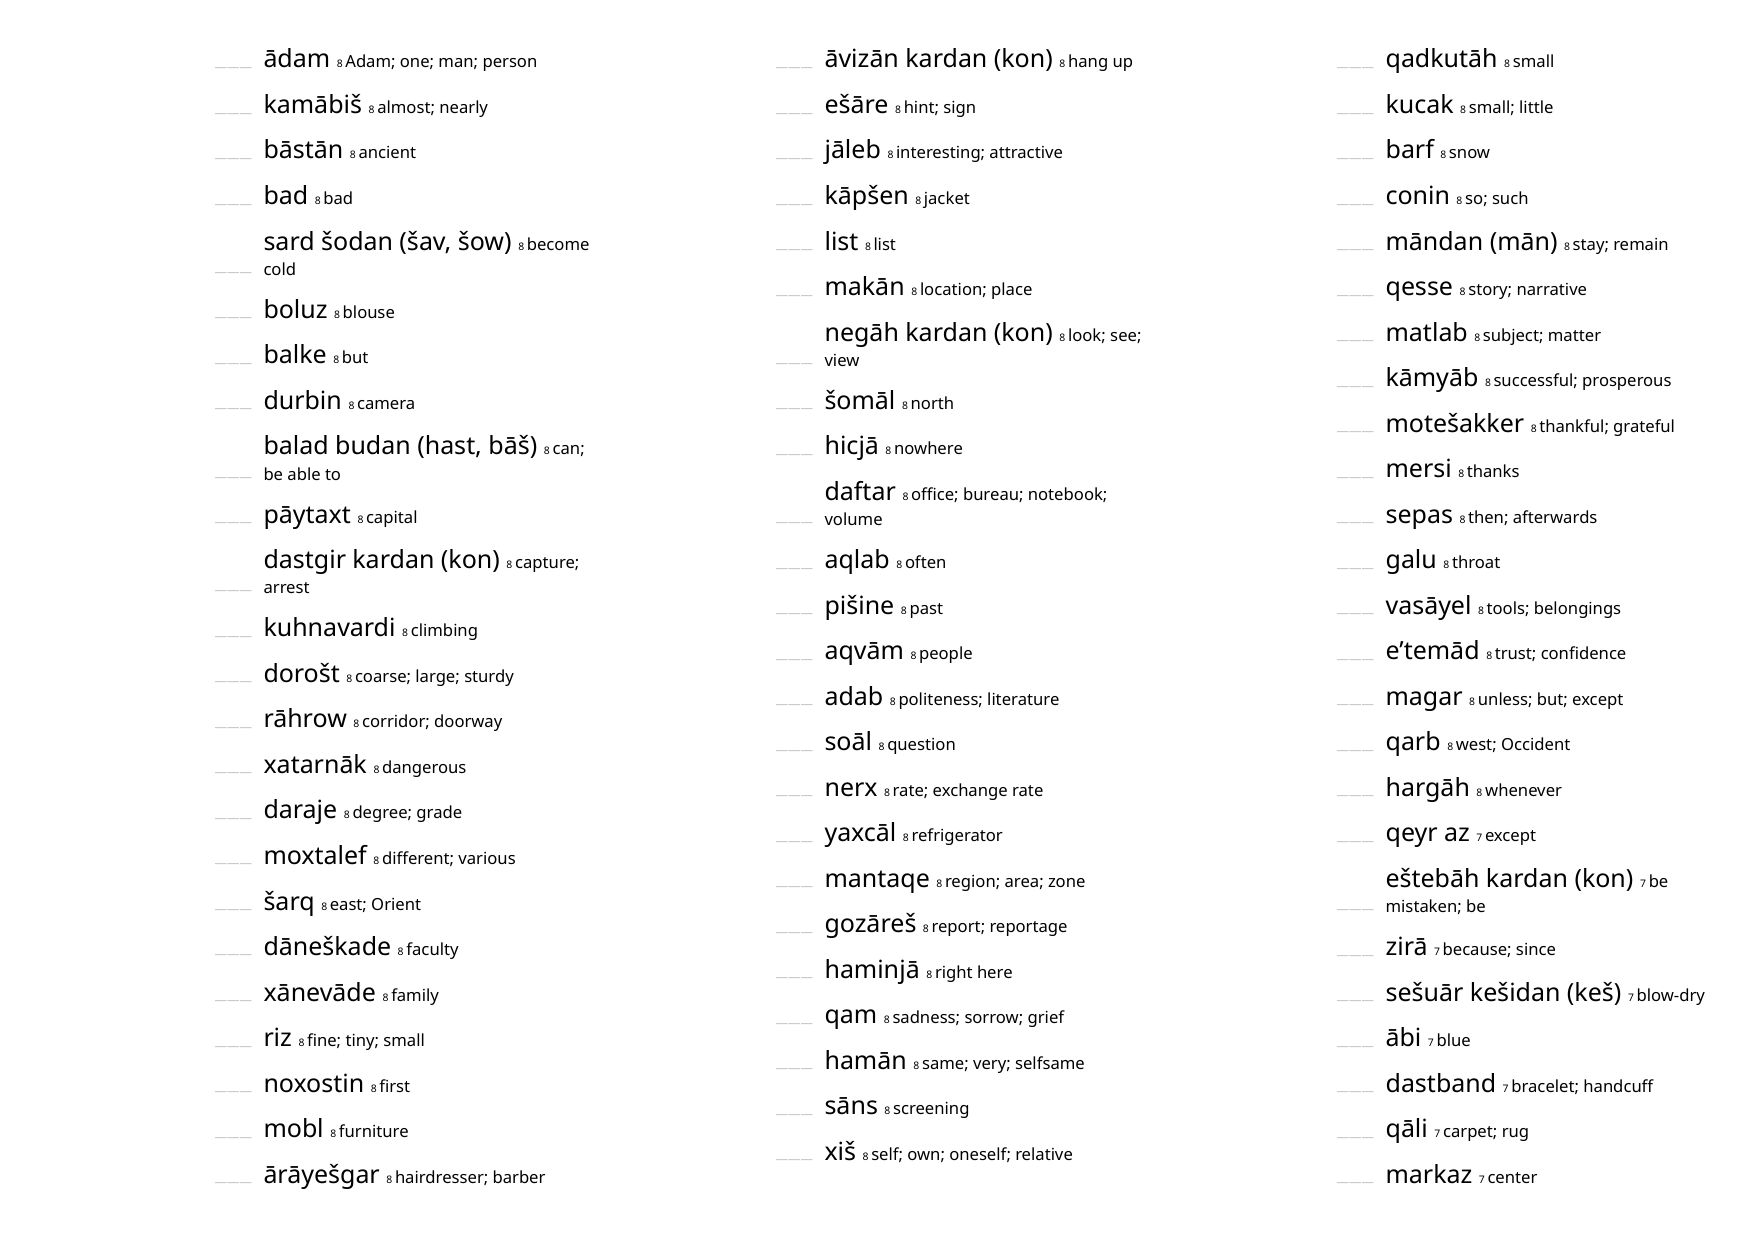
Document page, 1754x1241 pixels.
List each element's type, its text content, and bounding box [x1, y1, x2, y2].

table_cell ——— [596, 582, 818, 627]
table_cell nerx 8 rate; exchange rate [819, 764, 1157, 809]
table_cell ——— [1158, 218, 1379, 263]
table_cell ——— [1158, 1060, 1379, 1105]
table_cell ——— [1158, 35, 1379, 81]
table_cell balad budan (hast, bāš) 8 can; be able to [258, 422, 596, 491]
table_cell pāytaxt 8 capital [258, 491, 596, 536]
table_cell mantaqe 8 region; area; zone [819, 855, 1157, 900]
table_cell ——— [596, 263, 818, 308]
table_cell eštebāh kardan (kon) 7 be mistaken; be [1380, 855, 1718, 923]
table_cell ——— [1158, 491, 1379, 536]
table_cell ——— [596, 126, 818, 172]
table_cell matlab 8 subject; matter [1380, 309, 1718, 354]
table_cell riz 8 fine; tiny; small [258, 1014, 596, 1059]
table_cell bāstān 8 ancient [258, 126, 596, 172]
table_cell šomāl 8 north [819, 377, 1157, 422]
table_cell dastgir kardan (kon) 8 capture; arrest [258, 536, 596, 604]
table_cell gozāreš 8 report; reportage [819, 900, 1157, 946]
table_cell ——— [596, 809, 818, 855]
table_cell adab 8 politeness; literature [819, 673, 1157, 718]
table_cell šarq 8 east; Orient [258, 878, 596, 923]
table_cell jāleb 8 interesting; attractive [819, 126, 1157, 172]
table_cell qam 8 sadness; sorrow; grief [819, 991, 1157, 1037]
table_cell ——— [1158, 627, 1379, 673]
table_cell ——— [1158, 1014, 1379, 1059]
table_cell barf 8 snow [1380, 126, 1718, 172]
table_cell ——— [596, 991, 818, 1037]
table_cell ——— [1158, 400, 1379, 445]
table_cell ——— [1158, 582, 1379, 627]
table_cell sešuār kešidan (keš) 7 blow‐dry [1380, 969, 1718, 1014]
table_cell ——— [596, 627, 818, 673]
table_cell ——— [1158, 309, 1379, 354]
table_cell ——— [596, 718, 818, 764]
table_cell ——— [35, 1060, 257, 1105]
table_cell ——— [35, 695, 257, 741]
table_cell ——— [35, 81, 257, 126]
table_cell ——— [1158, 445, 1379, 491]
table_cell xānevāde 8 family [258, 969, 596, 1014]
table_cell noxostin 8 first [258, 1060, 596, 1105]
table_cell ——— [35, 969, 257, 1014]
table_cell durbin 8 camera [258, 377, 596, 422]
table_cell ——— [1158, 1105, 1379, 1151]
table_cell ——— [1158, 1151, 1379, 1196]
table_cell ——— [596, 422, 818, 468]
table_cell ābi 7 blue [1380, 1014, 1718, 1059]
table_cell sāns 8 screening [819, 1082, 1157, 1128]
table_cell ——— [35, 35, 257, 81]
table_cell ——— [1158, 354, 1379, 399]
table_cell āvizān kardan (kon) 8 hang up [819, 35, 1157, 81]
table_cell ——— [596, 172, 818, 217]
table_cell ——— [596, 855, 818, 900]
table_cell ——— [596, 1128, 818, 1173]
table_cell ——— [1158, 764, 1379, 809]
table_cell bad 8 bad [258, 172, 596, 217]
table_cell zirā 7 because; since [1380, 923, 1718, 968]
table_cell xatarnāk 8 dangerous [258, 741, 596, 786]
table_cell dorošt 8 coarse; large; sturdy [258, 650, 596, 695]
table_cell ——— [35, 491, 257, 536]
table_cell ——— [35, 1105, 257, 1151]
table_cell ——— [35, 286, 257, 331]
table_cell haminjā 8 right here [819, 946, 1157, 991]
table_cell kāmyāb 8 successful; prosperous [1380, 354, 1718, 399]
table_cell ——— [35, 218, 257, 286]
table_cell soāl 8 question [819, 718, 1157, 764]
table_cell dastband 7 bracelet; handcuff [1380, 1060, 1718, 1105]
table_cell e’temād 8 trust; confidence [1380, 627, 1718, 673]
table_cell ——— [1158, 126, 1379, 172]
table_cell qeyr az 7 except [1380, 809, 1718, 855]
table_cell ——— [596, 81, 818, 126]
table_cell ——— [1158, 718, 1379, 764]
table_cell boluz 8 blouse [258, 286, 596, 331]
table_cell ——— [35, 377, 257, 422]
table_cell ——— [35, 923, 257, 968]
table_cell sard šodan (šav, šow) 8 become cold [258, 218, 596, 286]
table_cell ārāyešgar 8 hairdresser; barber [258, 1151, 596, 1196]
table_cell ——— [596, 673, 818, 718]
table_cell ——— [596, 1037, 818, 1082]
table_cell ——— [596, 468, 818, 536]
table_cell ——— [35, 331, 257, 377]
table_cell yaxcāl 8 refrigerator [819, 809, 1157, 855]
table_cell rāhrow 8 corridor; doorway [258, 695, 596, 741]
table_cell magar 8 unless; but; except [1380, 673, 1718, 718]
table_cell ——— [35, 536, 257, 604]
table_cell ——— [35, 650, 257, 695]
table_cell aqlab 8 often [819, 536, 1157, 582]
table_cell ——— [1158, 809, 1379, 855]
table_cell ——— [1158, 263, 1379, 308]
table_cell kamābiš 8 almost; nearly [258, 81, 596, 126]
table_cell ——— [1158, 172, 1379, 217]
table_cell ——— [596, 35, 818, 81]
table_cell dāneškade 8 faculty [258, 923, 596, 968]
table_cell ——— [1158, 855, 1379, 923]
table_cell balke 8 but [258, 331, 596, 377]
table_cell qarb 8 west; Occident [1380, 718, 1718, 764]
table_cell ——— [596, 218, 818, 263]
table_cell kāpšen 8 jacket [819, 172, 1157, 217]
table_cell qāli 7 carpet; rug [1380, 1105, 1718, 1151]
table_cell ——— [35, 832, 257, 877]
table_cell ——— [596, 946, 818, 991]
table_cell māndan (mān) 8 stay; remain [1380, 218, 1718, 263]
table_cell ādam 8 Adam; one; man; person [258, 35, 596, 81]
table_cell ——— [35, 422, 257, 491]
table_cell ——— [35, 1014, 257, 1059]
table_cell pišine 8 past [819, 582, 1157, 627]
table_cell kucak 8 small; little [1380, 81, 1718, 126]
table_cell hamān 8 same; very; selfsame [819, 1037, 1157, 1082]
table_cell motešakker 8 thankful; grateful [1380, 400, 1718, 445]
table_cell ——— [35, 786, 257, 832]
table_cell ——— [596, 377, 818, 422]
table_cell ——— [596, 764, 818, 809]
table_cell daraje 8 degree; grade [258, 786, 596, 832]
table_cell ——— [1158, 81, 1379, 126]
table_cell daftar 8 office; bureau; notebook; volume [819, 468, 1157, 536]
table_cell ——— [596, 1082, 818, 1128]
table_cell xiš 8 self; own; oneself; relative [819, 1128, 1157, 1173]
table_cell ——— [35, 126, 257, 172]
table_cell ——— [596, 900, 818, 946]
table_cell moxtalef 8 different; various [258, 832, 596, 877]
table_cell vasāyel 8 tools; belongings [1380, 582, 1718, 627]
table_cell mobl 8 furniture [258, 1105, 596, 1151]
table_cell ——— [1158, 536, 1379, 582]
table_cell hicjā 8 nowhere [819, 422, 1157, 468]
table_cell qesse 8 story; narrative [1380, 263, 1718, 308]
table_cell ——— [1158, 969, 1379, 1014]
table_cell ——— [35, 878, 257, 923]
table_cell ——— [35, 172, 257, 217]
table_cell ——— [35, 604, 257, 650]
table_cell sepas 8 then; afterwards [1380, 491, 1718, 536]
table_cell hargāh 8 whenever [1380, 764, 1718, 809]
table_cell ——— [35, 741, 257, 786]
table_cell ——— [596, 309, 818, 377]
table_cell list 8 list [819, 218, 1157, 263]
table_cell aqvām 8 people [819, 627, 1157, 673]
table_cell makān 8 location; place [819, 263, 1157, 308]
table_cell galu 8 throat [1380, 536, 1718, 582]
table_cell qadkutāh 8 small [1380, 35, 1718, 81]
table_cell ešāre 8 hint; sign [819, 81, 1157, 126]
table_cell ——— [1158, 923, 1379, 968]
table_cell ——— [596, 536, 818, 582]
table_cell ——— [35, 1151, 257, 1196]
table_cell mersi 8 thanks [1380, 445, 1718, 491]
table_cell ——— [1158, 673, 1379, 718]
table_cell kuhnavardi 8 climbing [258, 604, 596, 650]
table_cell markaz 7 center [1380, 1151, 1718, 1196]
table_cell negāh kardan (kon) 8 look; see; view [819, 309, 1157, 377]
table_cell conin 8 so; such [1380, 172, 1718, 217]
